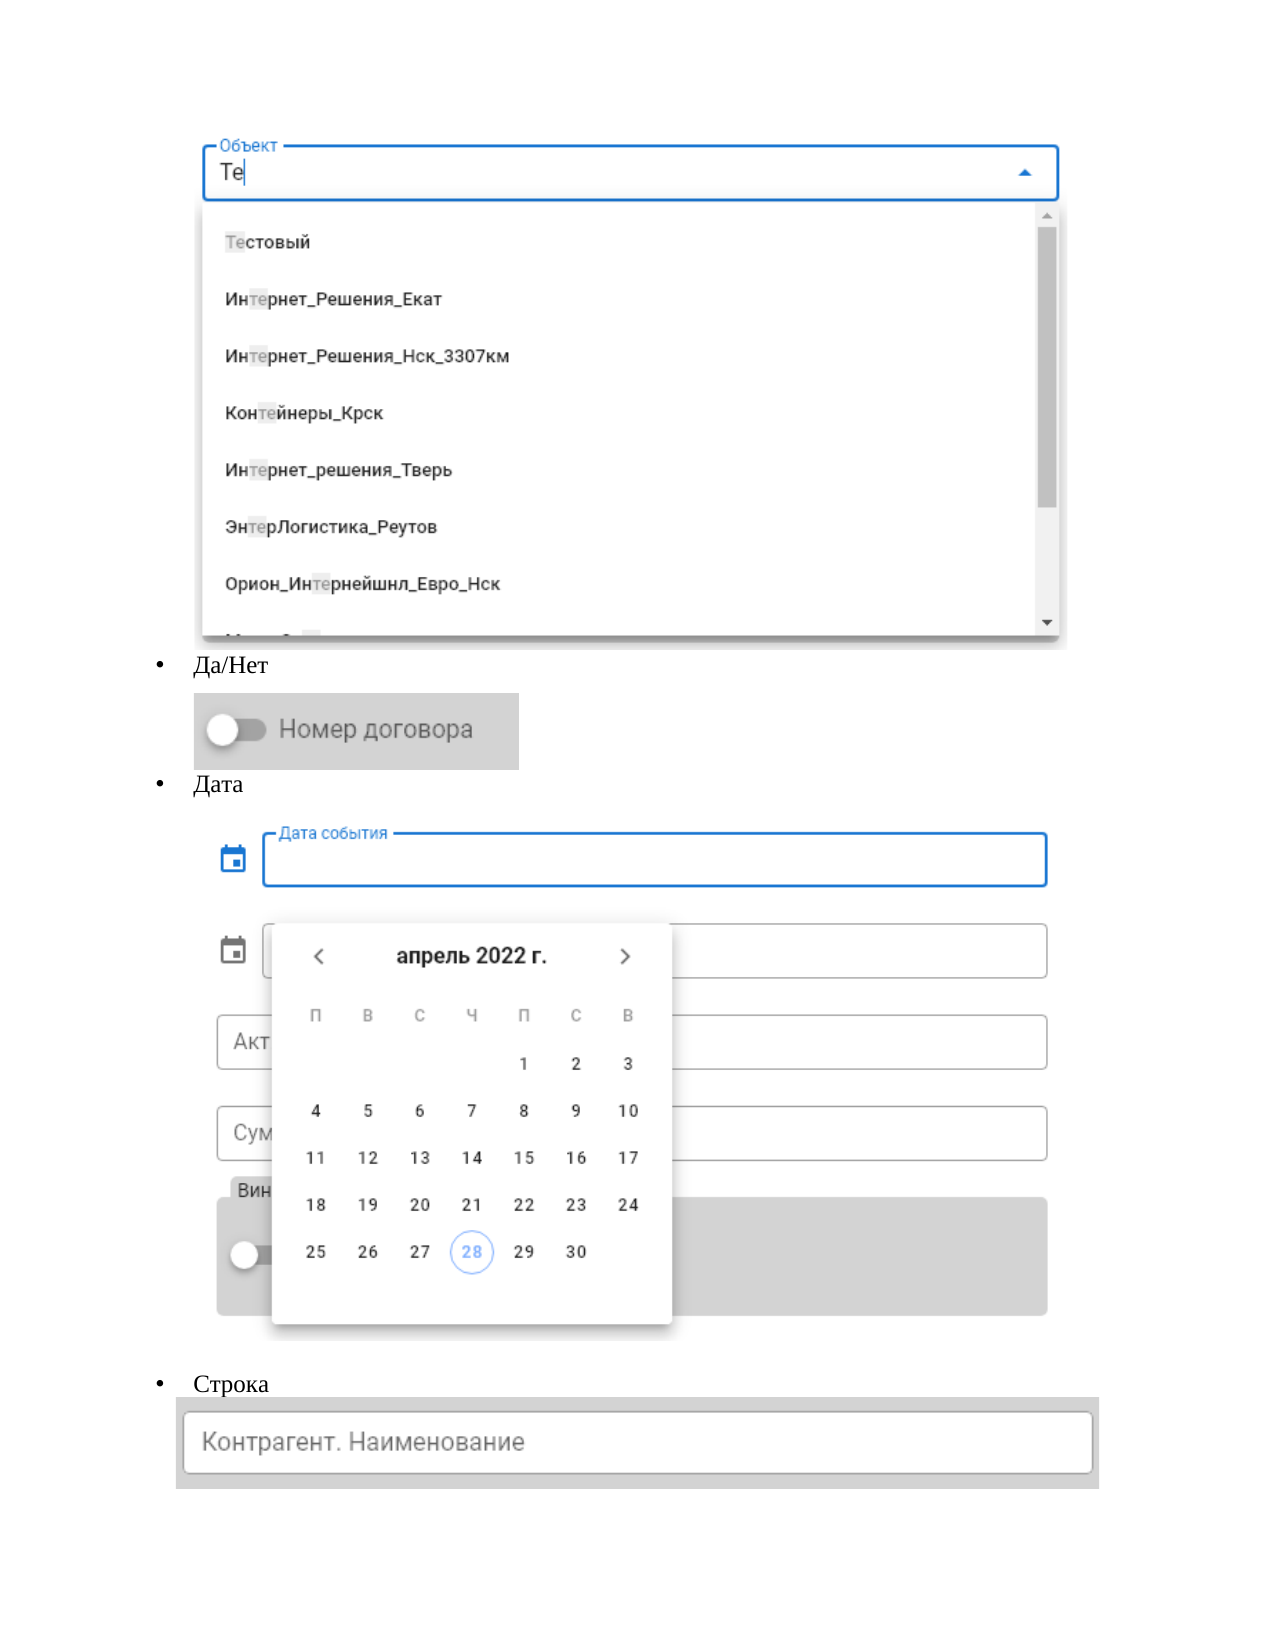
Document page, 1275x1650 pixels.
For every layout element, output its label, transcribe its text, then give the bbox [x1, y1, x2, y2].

picture [192, 817, 1063, 1341]
picture [194, 129, 1068, 650]
picture [193, 693, 519, 770]
list Строка [156, 1369, 1157, 1398]
picture [175, 1397, 1100, 1489]
list Дата [156, 678, 1157, 798]
list Да/Нет [156, 118, 1157, 678]
